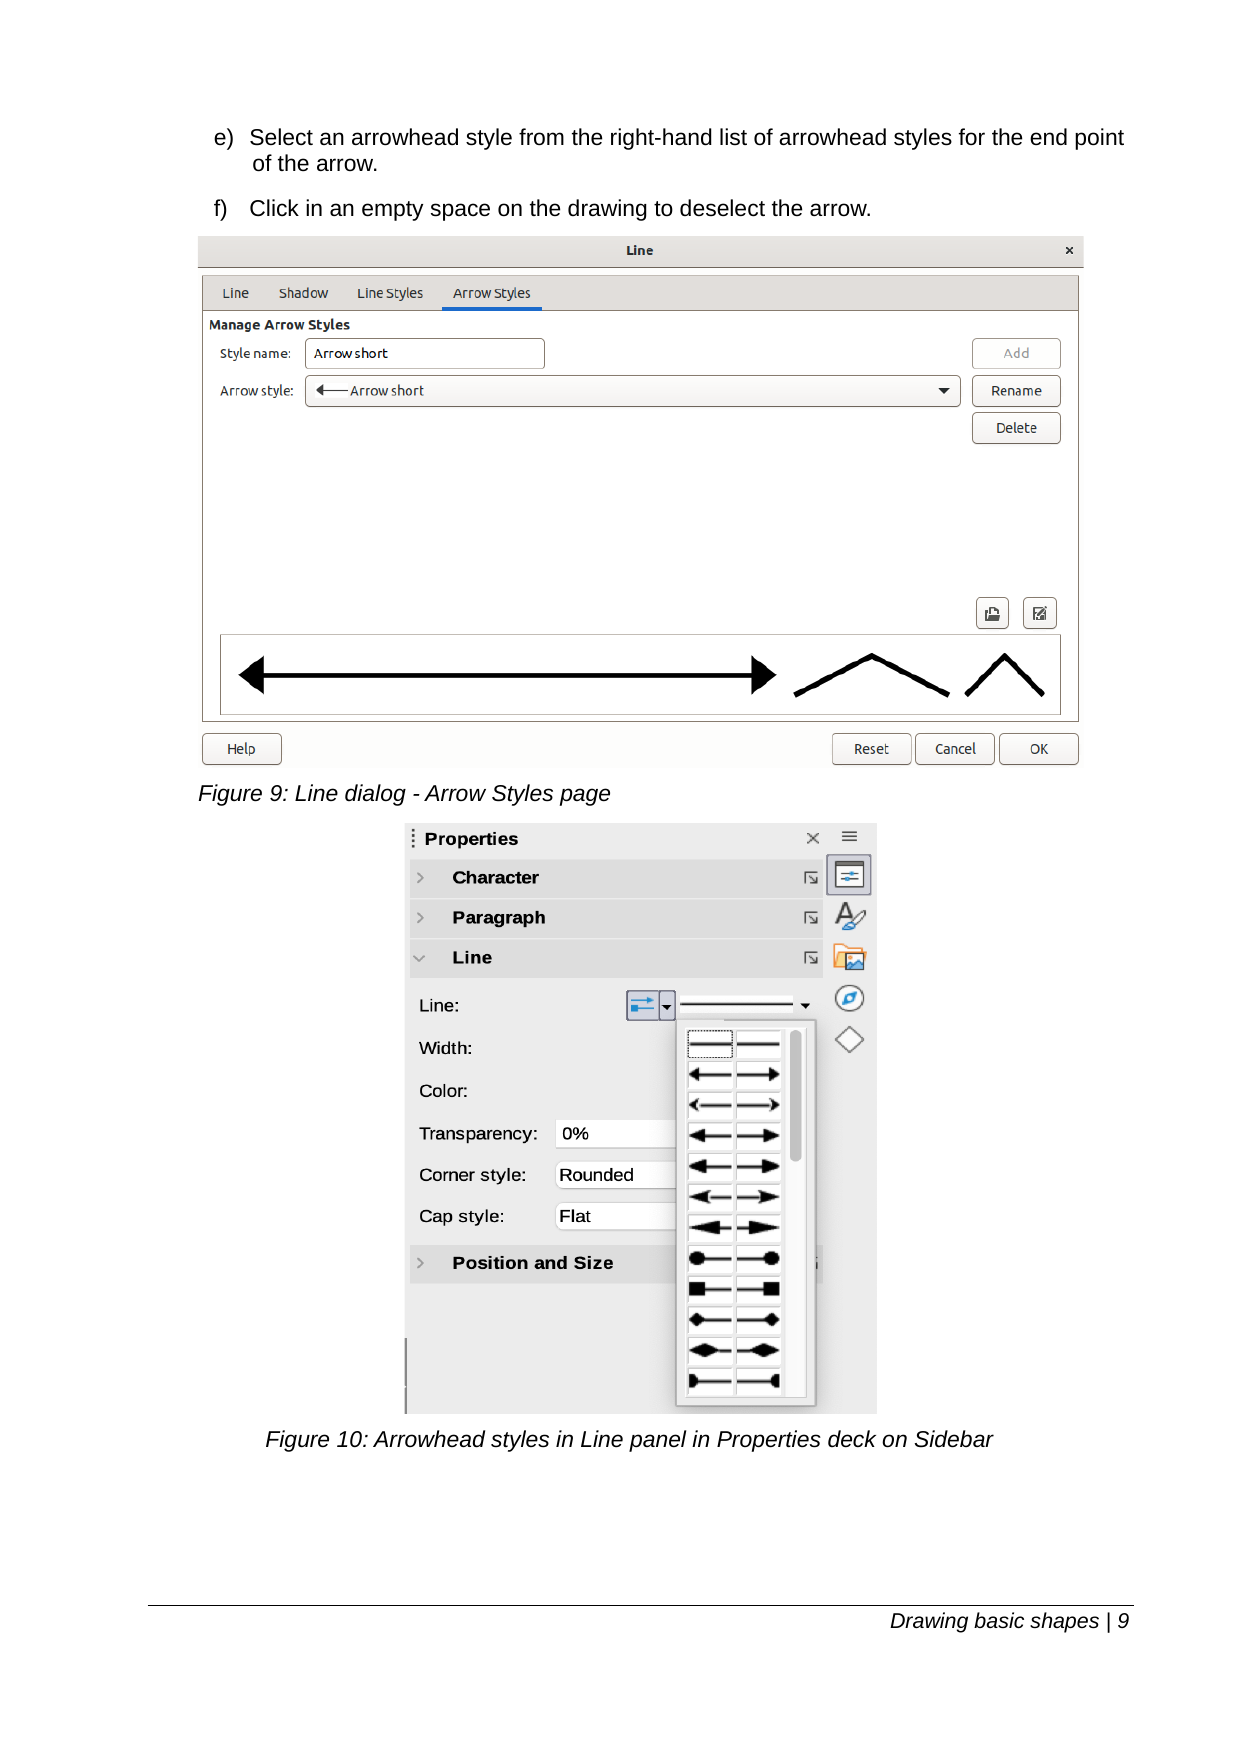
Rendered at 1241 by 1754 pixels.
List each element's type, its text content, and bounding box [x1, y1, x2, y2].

text Figure 10: Arrowhead styles in Line panel in Properties deck on Sidebar [265, 1426, 1016, 1452]
picture [197, 236, 1084, 768]
picture [404, 823, 877, 1414]
list Select an arrowhead style from the right-hand list of arrowhead styles for the end point of the arrow. [211, 121, 1134, 179]
list Click in an empty space on the drawing to deselect the arrow. [211, 192, 1134, 224]
text Figure 9: Line dialog - Arrow Styles page [198, 780, 1084, 807]
